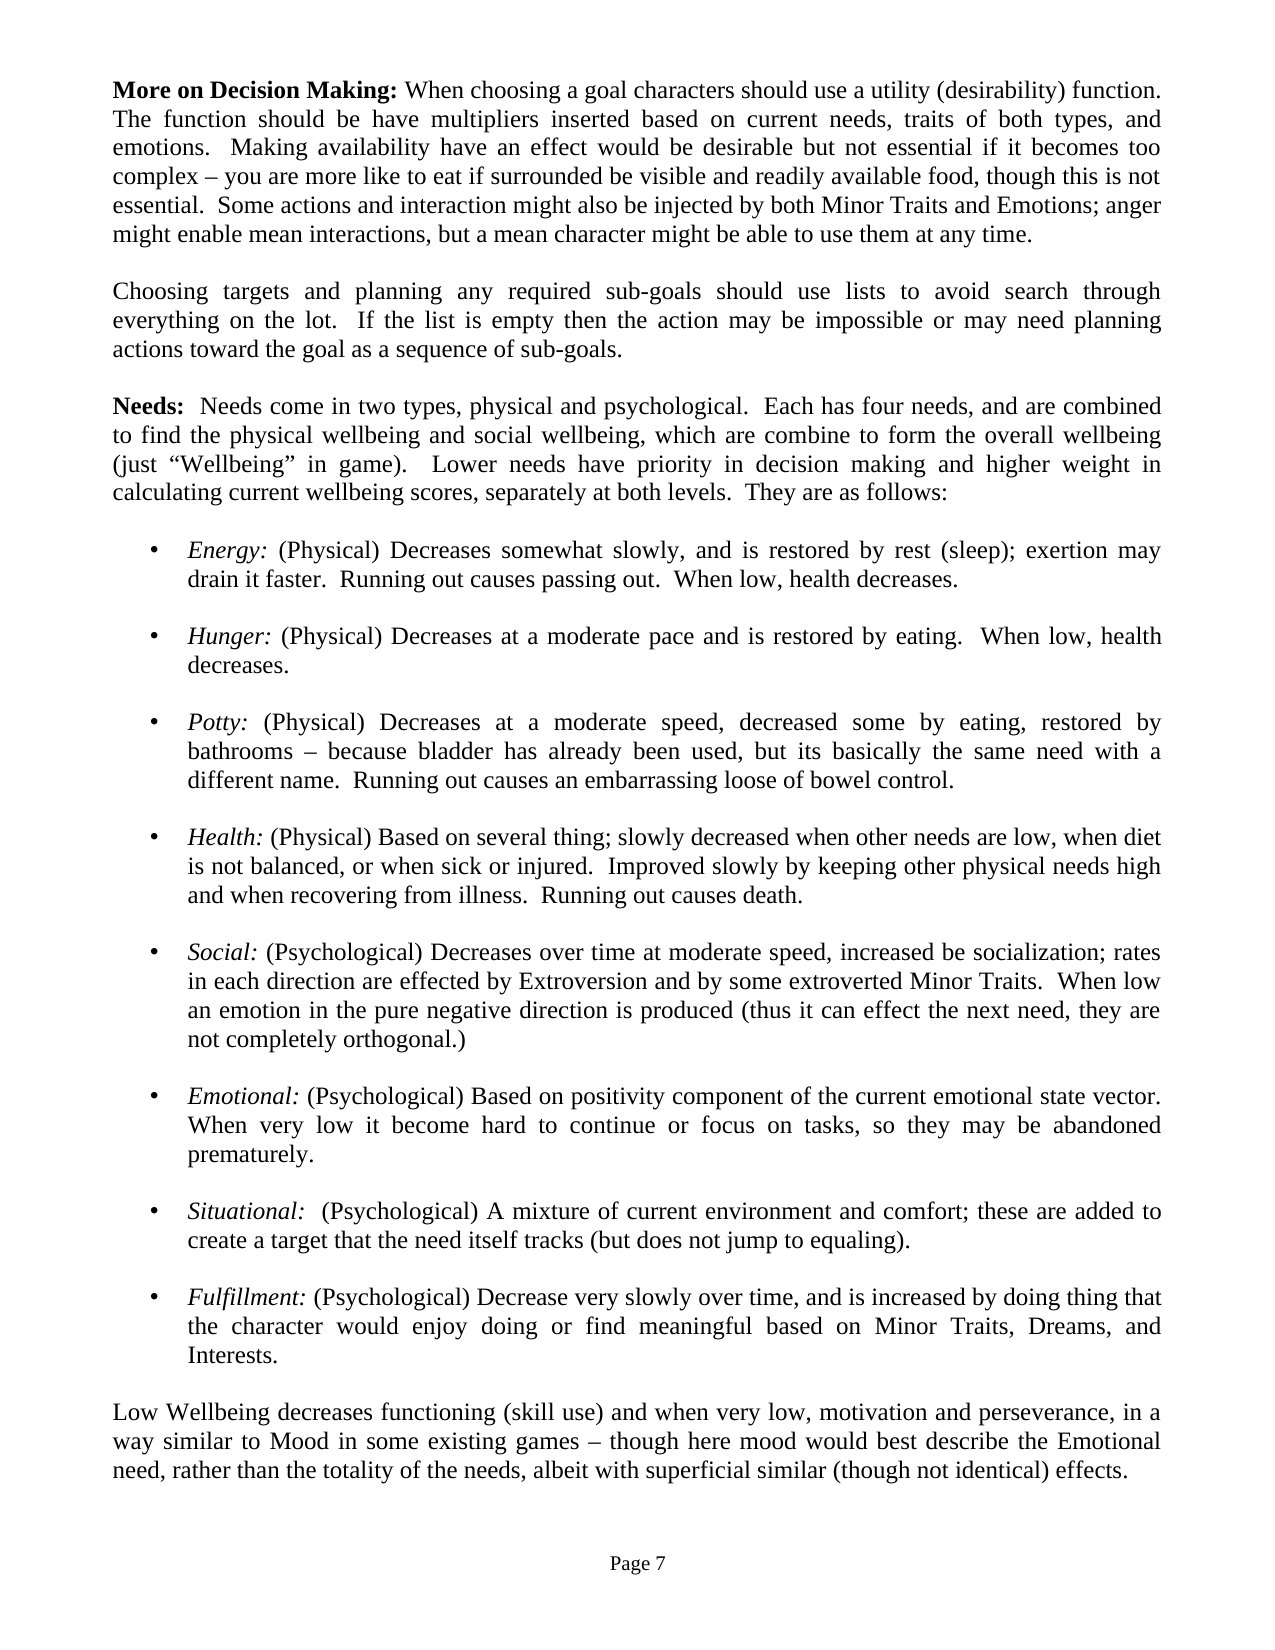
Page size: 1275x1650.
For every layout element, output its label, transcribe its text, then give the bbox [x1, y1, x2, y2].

list Social: (Psychological) Decreases over time at moderate speed, increased be socialization; rates in each direction are effected by Extroversion and by some extroverted Minor Traits. When low an emotion in the pure negative direction is produced (thus it can effect the next need, they are not completely orthogonal.) [150, 937, 1162, 1052]
text Needs: Needs come in two types, physical and psychological. Each has four needs, and are combined to find the physical wellbeing and social wellbeing, which are combine to form the overall wellbeing (just “Wellbeing” in game). Lower needs have priority in decision making and higher weight in calculating current wellbeing scores, separately at both levels. They are as follows: [112, 391, 1162, 506]
list Emotional: (Psychological) Based on positivity component of the current emotional state vector. When very low it become hard to continue or focus on tasks, so they may be abandoned prematurely. [150, 1081, 1162, 1167]
text Choosing targets and planning any required sub-goals should use lists to avoid search through everything on the lot. If the list is empty then the action may be impossible or may need planning actions toward the goal as a sequence of sub-goals. [112, 276, 1162, 362]
text Low Wellbeing decreases functioning (skill use) and when very low, motivation and perseverance, in a way similar to Mood in some existing games – though here mood would best describe the Emotional need, rather than the totality of the needs, albeit with superficial similar (though not identical) effects. [112, 1397, 1162, 1484]
list Fulfillment: (Psychological) Decrease very slowly over time, and is increased by doing thing that the character would enjoy doing or find meaningful based on Minor Traits, Dreams, and Interests. [150, 1282, 1162, 1369]
list Energy: (Physical) Decreases somewhat slowly, and is restored by rest (sleep); exertion may drain it faster. Running out causes passing out. When low, health decreases. [150, 535, 1162, 592]
list Situational: (Psychological) A mixture of current environment and comfort; these are added to create a target that the need itself tracks (but does not jump to equaling). [150, 1196, 1162, 1254]
text More on Decision Making: When choosing a goal characters should use a utility (desirability) function. The function should be have multipliers inserted based on current needs, traits of both types, and emotions. Making availability have an effect would be desirable but not essential if it becomes too complex – you are more like to eat if surrounded be visible and readily available food, though this is not essential. Some actions and interaction might also be injected by both Minor Traits and Emotions; anger might enable mean interactions, but a mean character might be able to use them at any time. [112, 75, 1162, 247]
list Health: (Physical) Based on several thing; slowly decreased when other needs are low, when diet is not balanced, or when sick or injured. Improved slowly by keeping other physical needs high and when recovering from illness. Running out causes death. [150, 822, 1162, 909]
list Potty: (Physical) Decreases at a moderate speed, decreased some by eating, restored by bathrooms – because bladder has already been used, but its basically the same need with a different name. Running out causes an embarrassing loose of bowel control. [150, 707, 1162, 794]
list Hunger: (Physical) Decreases at a moderate pace and is restored by eating. When low, health decreases. [150, 621, 1162, 679]
